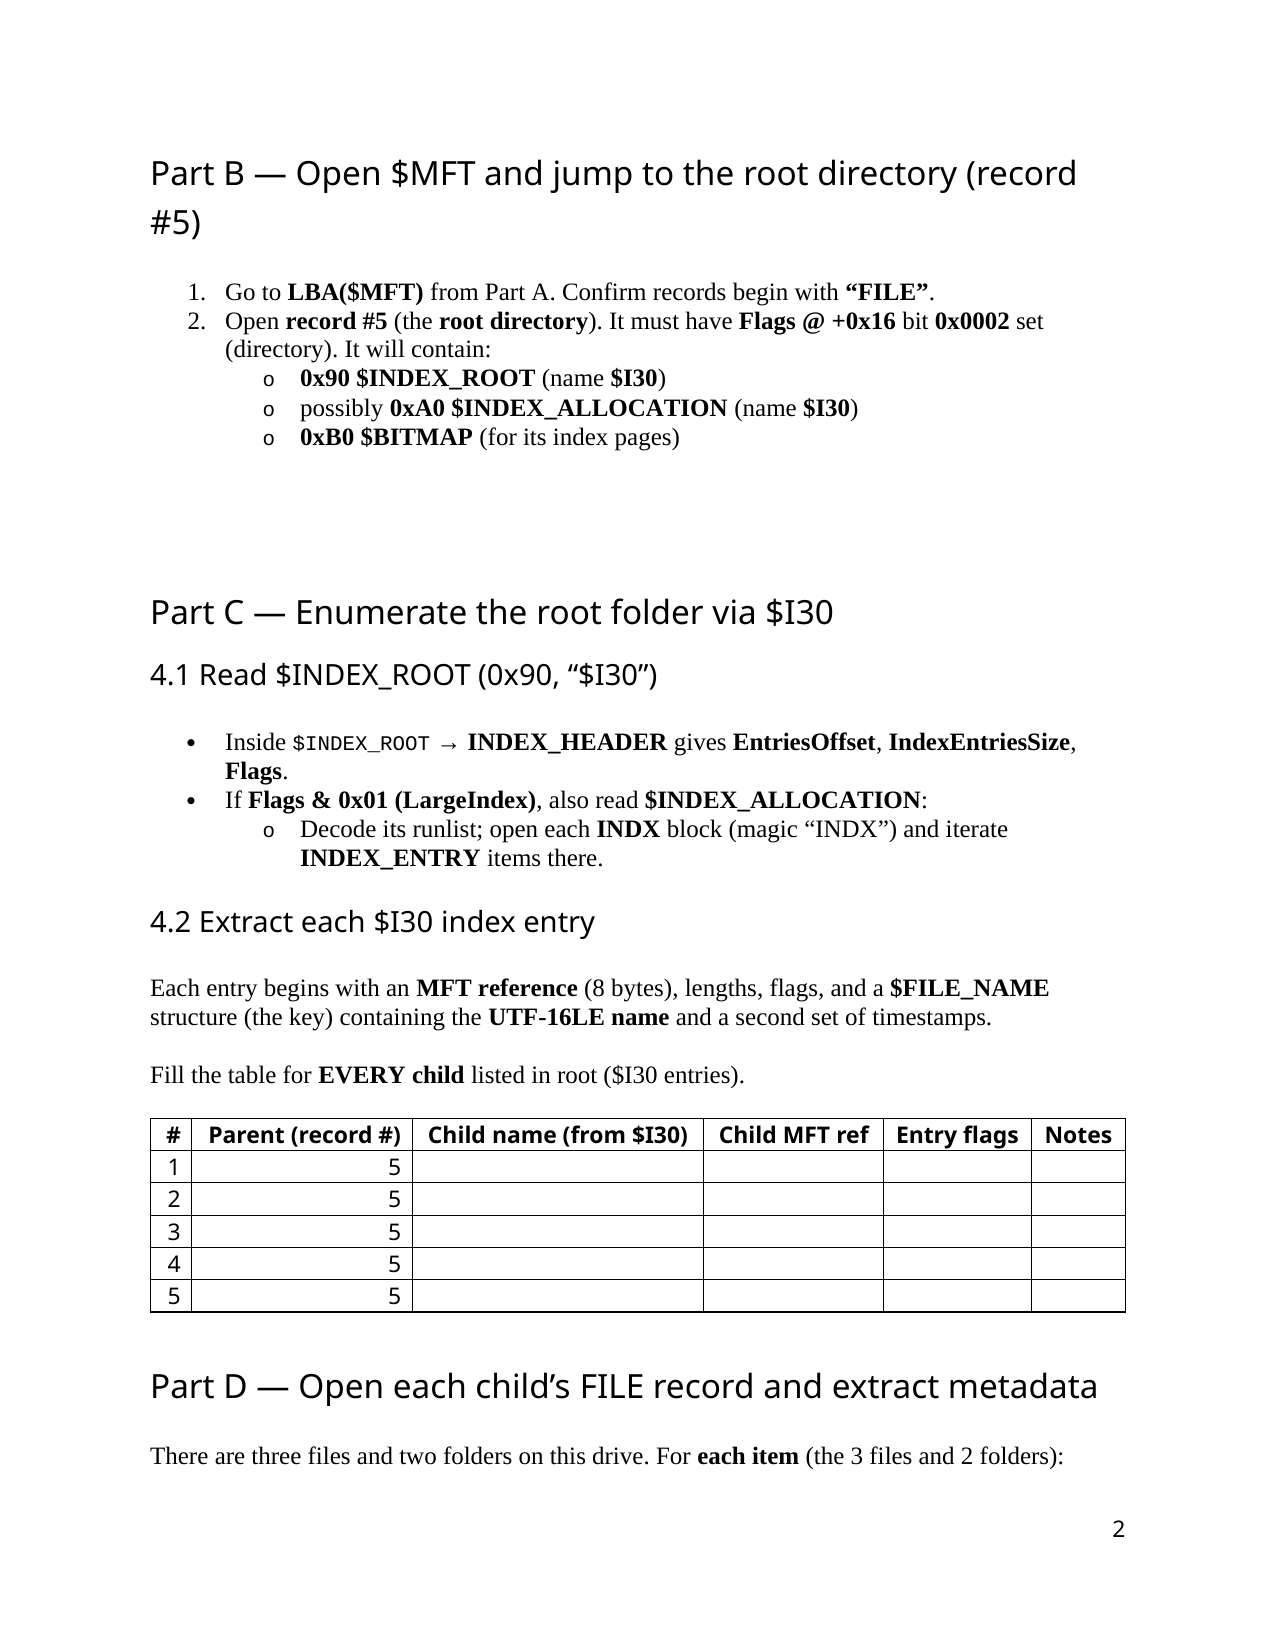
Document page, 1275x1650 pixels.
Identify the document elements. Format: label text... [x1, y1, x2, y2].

text Each entry begins with an MFT reference (8 bytes), lengths, flags, and a $FILE_NAME structure (the key) containing the UTF-16LE name and a second set of timestamps. [150, 973, 1125, 1031]
table_header Child name (from $I30) [413, 1119, 703, 1150]
table_cell [1032, 1216, 1125, 1247]
table_cell 5 [192, 1183, 412, 1214]
subtitle 4.1 Read $INDEX_ROOT (0x90, “$I30”) [150, 654, 1125, 694]
table_cell [884, 1183, 1031, 1214]
text Fill the table for EVERY child listed in root ($I30 entries). [150, 1060, 1125, 1088]
list Open record #5 (the root directory). It must have Flags @ +0x16 bit 0x0002 set (directory). It will contain: [187, 306, 1125, 363]
table_cell [704, 1248, 883, 1279]
table_header Entry flags [884, 1119, 1031, 1150]
subtitle Part B — Open $MFT and jump to the root directory (record #5) [150, 150, 1125, 244]
table_header Child MFT ref [704, 1119, 883, 1150]
list 0x90 $INDEX_ROOT (name $I30) [262, 363, 1125, 393]
table_cell [884, 1216, 1031, 1247]
table_cell [1032, 1183, 1125, 1214]
table_cell 2 [151, 1183, 191, 1214]
text There are three files and two folders on this drive. For each item (the 3 files and 2 folders): [150, 1441, 1125, 1470]
subtitle Part D — Open each child’s FILE record and extract metadata [150, 1363, 1125, 1408]
table_cell [1032, 1151, 1125, 1182]
list Go to LBA($MFT) from Part A. Confirm records begin with “FILE”. [187, 277, 1125, 306]
subtitle 4.2 Extract each $I30 index entry [150, 901, 1125, 941]
table_cell 5 [151, 1280, 191, 1311]
list possibly 0xA0 $INDEX_ALLOCATION (name $I30) [262, 393, 1125, 422]
list Inside $INDEX_ROOT → INDEX_HEADER gives EntriesOffset, IndexEntriesSize, Flags. [187, 727, 1125, 785]
list If Flags & 0x01 (LargeIndex), also read $INDEX_ALLOCATION: [187, 785, 1125, 814]
list 0xB0 $BITMAP (for its index pages) [262, 422, 1125, 452]
table_cell 5 [192, 1216, 412, 1247]
table_header Notes [1032, 1119, 1125, 1150]
table_cell [884, 1151, 1031, 1182]
table_cell [1032, 1280, 1125, 1311]
table_cell 5 [192, 1248, 412, 1279]
table_cell [884, 1280, 1031, 1311]
table_cell [413, 1216, 703, 1247]
table_cell [704, 1280, 883, 1311]
table_cell [884, 1248, 1031, 1279]
table_cell [413, 1280, 703, 1311]
table_cell [413, 1183, 703, 1214]
table_cell [704, 1151, 883, 1182]
table_cell [704, 1183, 883, 1214]
table_cell [413, 1248, 703, 1279]
table_header # [151, 1119, 191, 1150]
table_cell 4 [151, 1248, 191, 1279]
table_header Parent (record #) [192, 1119, 412, 1150]
table_cell 5 [192, 1280, 412, 1311]
table_cell 3 [151, 1216, 191, 1247]
table_cell [704, 1216, 883, 1247]
table_cell 5 [192, 1151, 412, 1182]
subtitle Part C — Enumerate the root folder via $I30 [150, 589, 1125, 634]
table_cell [1032, 1248, 1125, 1279]
list Decode its runlist; open each INDX block (magic “INDX”) and iterate INDEX_ENTRY items there. [262, 814, 1125, 872]
table_cell [413, 1151, 703, 1182]
table_cell 1 [151, 1151, 191, 1182]
